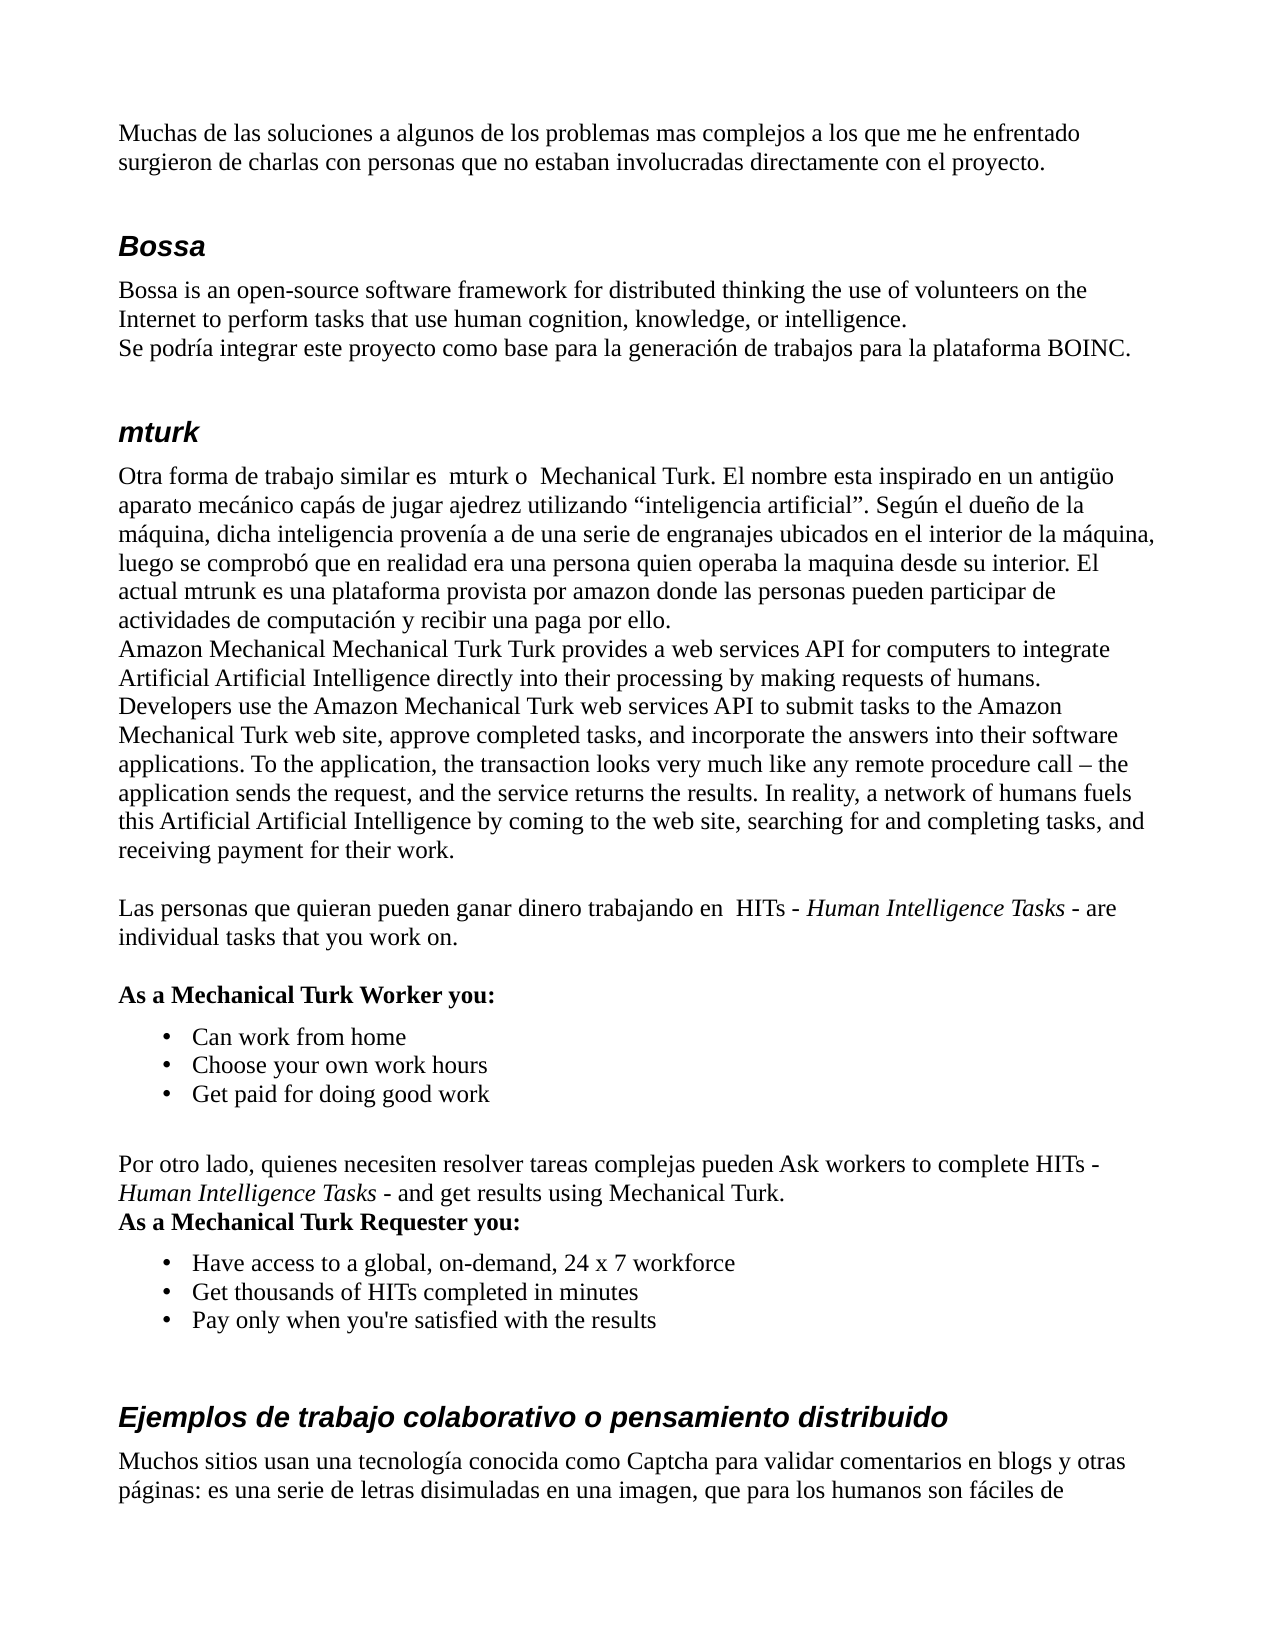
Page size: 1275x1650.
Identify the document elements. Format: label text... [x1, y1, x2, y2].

list Have access to a global, on-demand, 24 x 7 workforce [162, 1248, 1157, 1277]
list Choose your own work hours [162, 1050, 1157, 1079]
text As a Mechanical Turk Requester you: [118, 1207, 1157, 1235]
text Amazon Mechanical Mechanical Turk Turk provides a web services API for computers to integrate Artificial Artificial Intelligence directly into their processing by making requests of humans. Developers use the Amazon Mechanical Turk web services API to submit tasks to the Amazon Mechanical Turk web site, approve completed tasks, and incorporate the answers into their software applications. To the application, the transaction looks very much like any remote procedure call – the application sends the request, and the service returns the results. In reality, a network of humans fuels this Artificial Artificial Intelligence by coming to the web site, searching for and completing tasks, and receiving payment for their work. [118, 634, 1157, 864]
list Get paid for doing good work [162, 1079, 1157, 1108]
text Muchos sitios usan una tecnología conocida como Captcha para validar comentarios en blogs y otras páginas: es una serie de letras disimuladas en una imagen, que para los humanos son fáciles de [118, 1446, 1157, 1504]
text Las personas que quieran pueden ganar dinero trabajando en HITs - Human Intelligence Tasks - are individual tasks that you work on. [118, 893, 1157, 951]
list Pay only when you're satisfied with the results [162, 1305, 1157, 1334]
subtitle Ejemplos de trabajo colaborativo o pensamiento distribuido [118, 1400, 1157, 1434]
list Get thousands of HITs completed in minutes [162, 1277, 1157, 1305]
text Bossa is an open-source software framework for distributed thinking the use of volunteers on the Internet to perform tasks that use human cognition, knowledge, or intelligence. [118, 275, 1157, 333]
text Muchas de las soluciones a algunos de los problemas mas complejos a los que me he enfrentado surgieron de charlas con personas que no estaban involucradas directamente con el proyecto. [118, 118, 1157, 176]
list Can work from home [162, 1022, 1157, 1050]
text Otra forma de trabajo similar es mturk o Mechanical Turk. El nombre esta inspirado en un antigüo aparato mecánico capás de jugar ajedrez utilizando “inteligencia artificial”. Según el dueño de la máquina, dicha inteligencia provenía a de una serie de engranajes ubicados en el interior de la máquina, luego se comprobó que en realidad era una persona quien operaba la maquina desde su interior. El actual mtrunk es una plataforma provista por amazon donde las personas pueden participar de actividades de computación y recibir una paga por ello. [118, 461, 1157, 634]
subtitle mturk [118, 415, 1157, 449]
text Por otro lado, quienes necesiten resolver tareas complejas pueden Ask workers to complete HITs - Human Intelligence Tasks - and get results using Mechanical Turk. [118, 1149, 1157, 1207]
text As a Mechanical Turk Worker you: [118, 980, 1157, 1009]
subtitle Bossa [118, 229, 1157, 263]
text Se podría integrar este proyecto como base para la generación de trabajos para la plataforma BOINC. [118, 333, 1157, 362]
